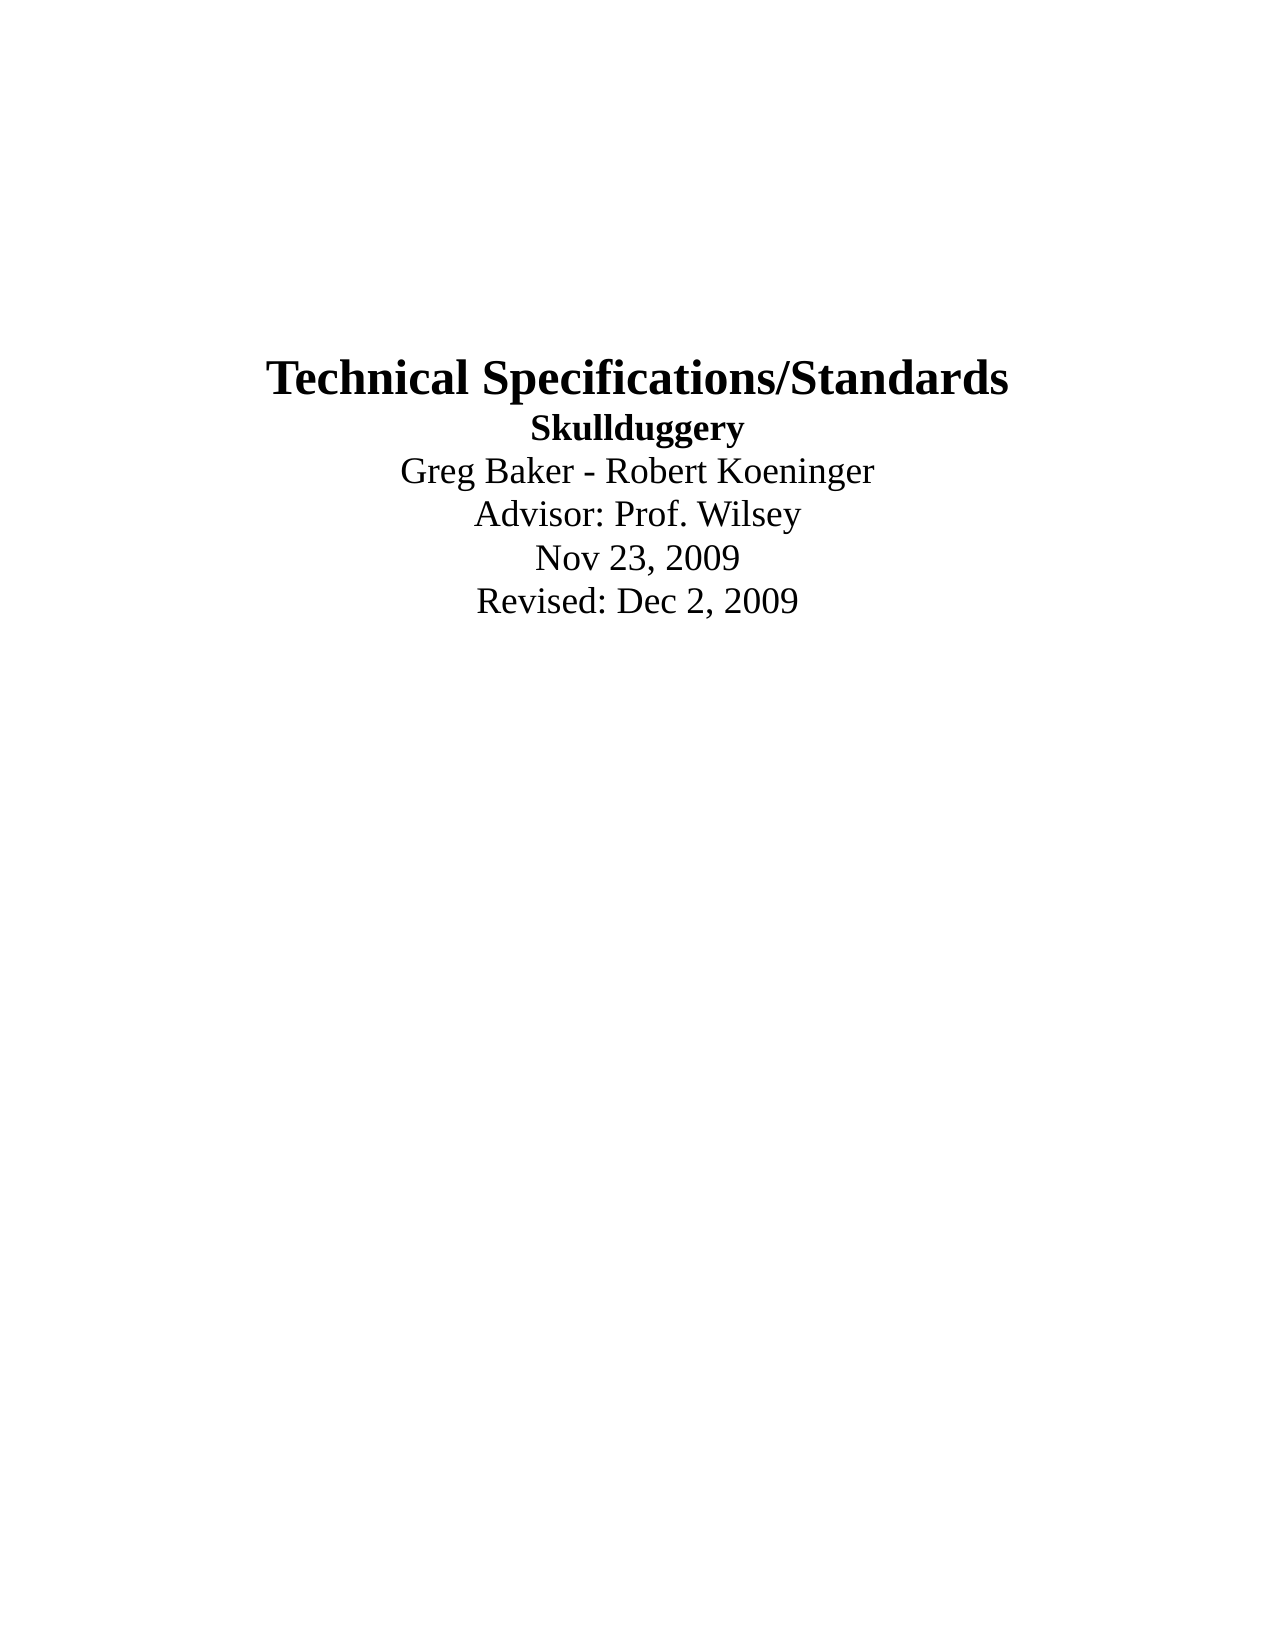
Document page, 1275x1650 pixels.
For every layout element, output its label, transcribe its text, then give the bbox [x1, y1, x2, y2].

text Technical Specifications/Standards [118, 348, 1157, 406]
text Skullduggery [118, 406, 1157, 449]
text Advisor: Prof. Wilsey [118, 492, 1157, 535]
text Nov 23, 2009 [118, 535, 1157, 578]
text Greg Baker - Robert Koeninger [118, 449, 1157, 492]
text Revised: Dec 2, 2009 [118, 578, 1157, 621]
